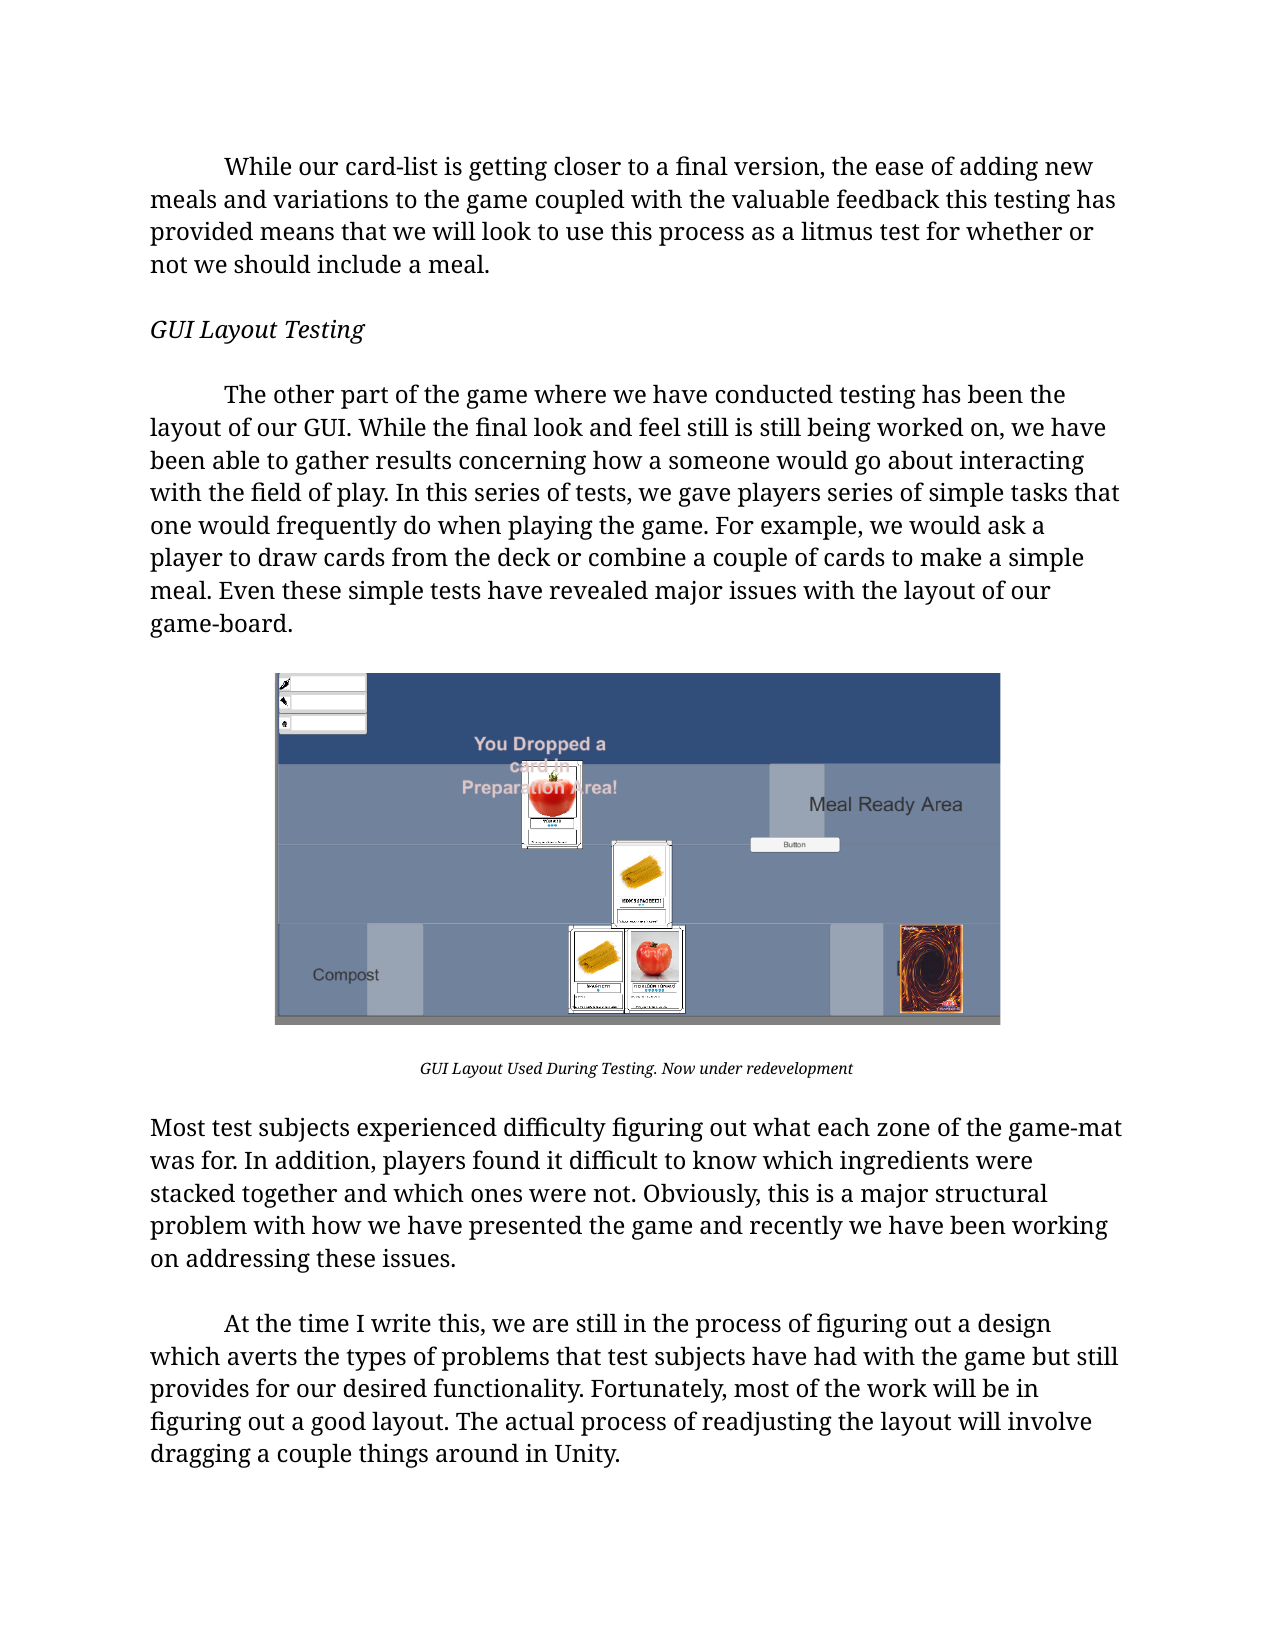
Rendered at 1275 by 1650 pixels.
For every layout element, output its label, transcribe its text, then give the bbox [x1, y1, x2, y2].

picture [274, 673, 1001, 1025]
text GUI Layout Used During Testing. Now under redevelopment [150, 1057, 1125, 1079]
text While our card-list is getting closer to a final version, the ease of adding new meals and variations to the game coupled with the valuable feedback this testing has provided means that we will look to use this process as a litmus test for whether or not we should include a meal. [150, 150, 1125, 280]
text GUI Layout Testing [150, 313, 1125, 346]
text Most test subjects experienced difficulty figuring out what each zone of the game-mat was for. In addition, players found it difficult to know which ingredients were stacked together and which ones were not. Obviously, this is a major structural problem with how we have presented the game and recently we have been working on addressing these issues. [150, 1111, 1125, 1274]
text The other part of the game where we have conducted testing has been the layout of our GUI. While the final look and feel still is still being worked on, we have been able to gather results concerning how a someone would go about interacting with the field of play. In this series of tests, we gave players series of simple tasks that one would frequently do when playing the game. For example, we would ask a player to draw cards from the deck or combine a couple of cards to make a simple meal. Even these simple tests have revealed major issues with the layout of our game-board. [150, 378, 1125, 639]
text At the time I write this, we are still in the process of figuring out a design which averts the types of problems that test subjects have had with the game but still provides for our desired functionality. Fortunately, most of the work will be in figuring out a good layout. The actual process of readjusting the layout will involve dragging a couple things around in Unity. [150, 1307, 1125, 1470]
